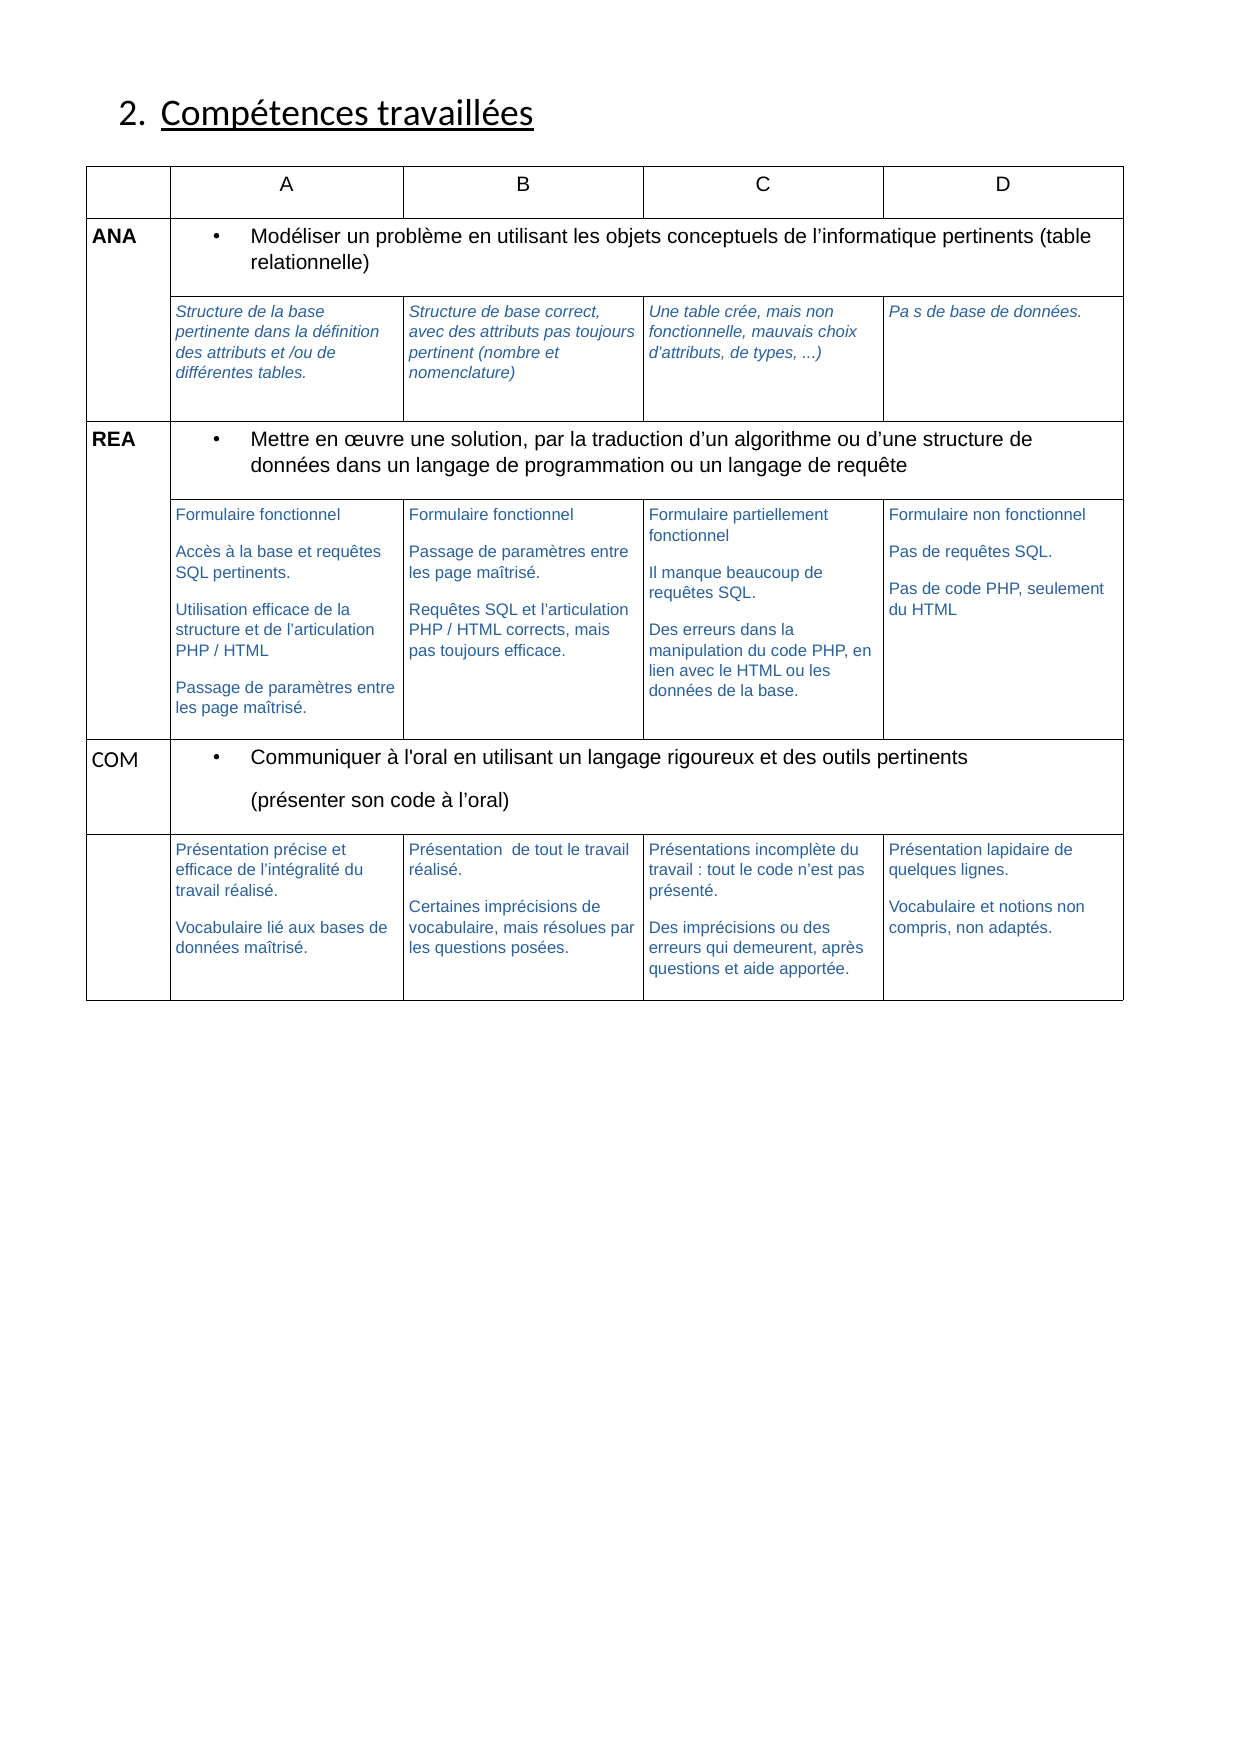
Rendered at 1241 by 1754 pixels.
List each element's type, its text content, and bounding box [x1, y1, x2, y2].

table_cell Structure de base correct, avec des attributs pas toujours pertinent (nombre et nomenclature) [404, 297, 643, 421]
table_cell ANA [87, 219, 170, 421]
table_header A [171, 167, 403, 218]
table_cell Formulaire fonctionnel Passage de paramètres entre les page maîtrisé. Requêtes SQL et l’articulation PHP / HTML corrects, mais pas toujours efficace. [404, 500, 643, 739]
table_header D [884, 167, 1123, 218]
table_cell Structure de la base pertinente dans la définition des attributs et /ou de différentes tables. [171, 297, 403, 421]
table_cell Formulaire partiellement fonctionnel Il manque beaucoup de requêtes SQL. Des erreurs dans la manipulation du code PHP, en lien avec le HTML ou les données de la base. [644, 500, 883, 739]
table_header B [404, 167, 643, 218]
table_cell Pa s de base de données. [884, 297, 1123, 421]
table_cell Présentation de tout le travail réalisé. Certaines imprécisions de vocabulaire, mais résolues par les questions posées. [404, 835, 643, 1000]
table_header [87, 167, 170, 218]
table_cell Modéliser un problème en utilisant les objets conceptuels de l’informatique pertinents (table relationnelle) [171, 219, 1123, 296]
table_cell COM [87, 740, 170, 834]
table_cell [87, 835, 170, 1000]
table_header C [644, 167, 883, 218]
table_cell Une table crée, mais non fonctionnelle, mauvais choix d’attributs, de types, ...) [644, 297, 883, 421]
table_cell REA [87, 422, 170, 739]
table_cell Formulaire non fonctionnel Pas de requêtes SQL. Pas de code PHP, seulement du HTML [884, 500, 1123, 739]
table_cell Communiquer à l'oral en utilisant un langage rigoureux et des outils pertinents (présenter son code à l’oral) [171, 740, 1123, 834]
table_cell Mettre en œuvre une solution, par la traduction d’un algorithme ou d’une structure de données dans un langage de programmation ou un langage de requête [171, 422, 1123, 499]
table_cell Présentation lapidaire de quelques lignes. Vocabulaire et notions non compris, non adaptés. [884, 835, 1123, 1000]
table_cell Présentation précise et efficace de l’intégralité du travail réalisé. Vocabulaire lié aux bases de données maîtrisé. [171, 835, 403, 1000]
table_cell Présentations incomplète du travail : tout le code n’est pas présenté. Des imprécisions ou des erreurs qui demeurent, après questions et aide apportée. [644, 835, 883, 1000]
table_cell Formulaire fonctionnel Accès à la base et requêtes SQL pertinents. Utilisation efficace de la structure et de l’articulation PHP / HTML Passage de paramètres entre les page maîtrisé. [171, 500, 403, 739]
subtitle Compétences travaillées [118, 89, 1122, 135]
